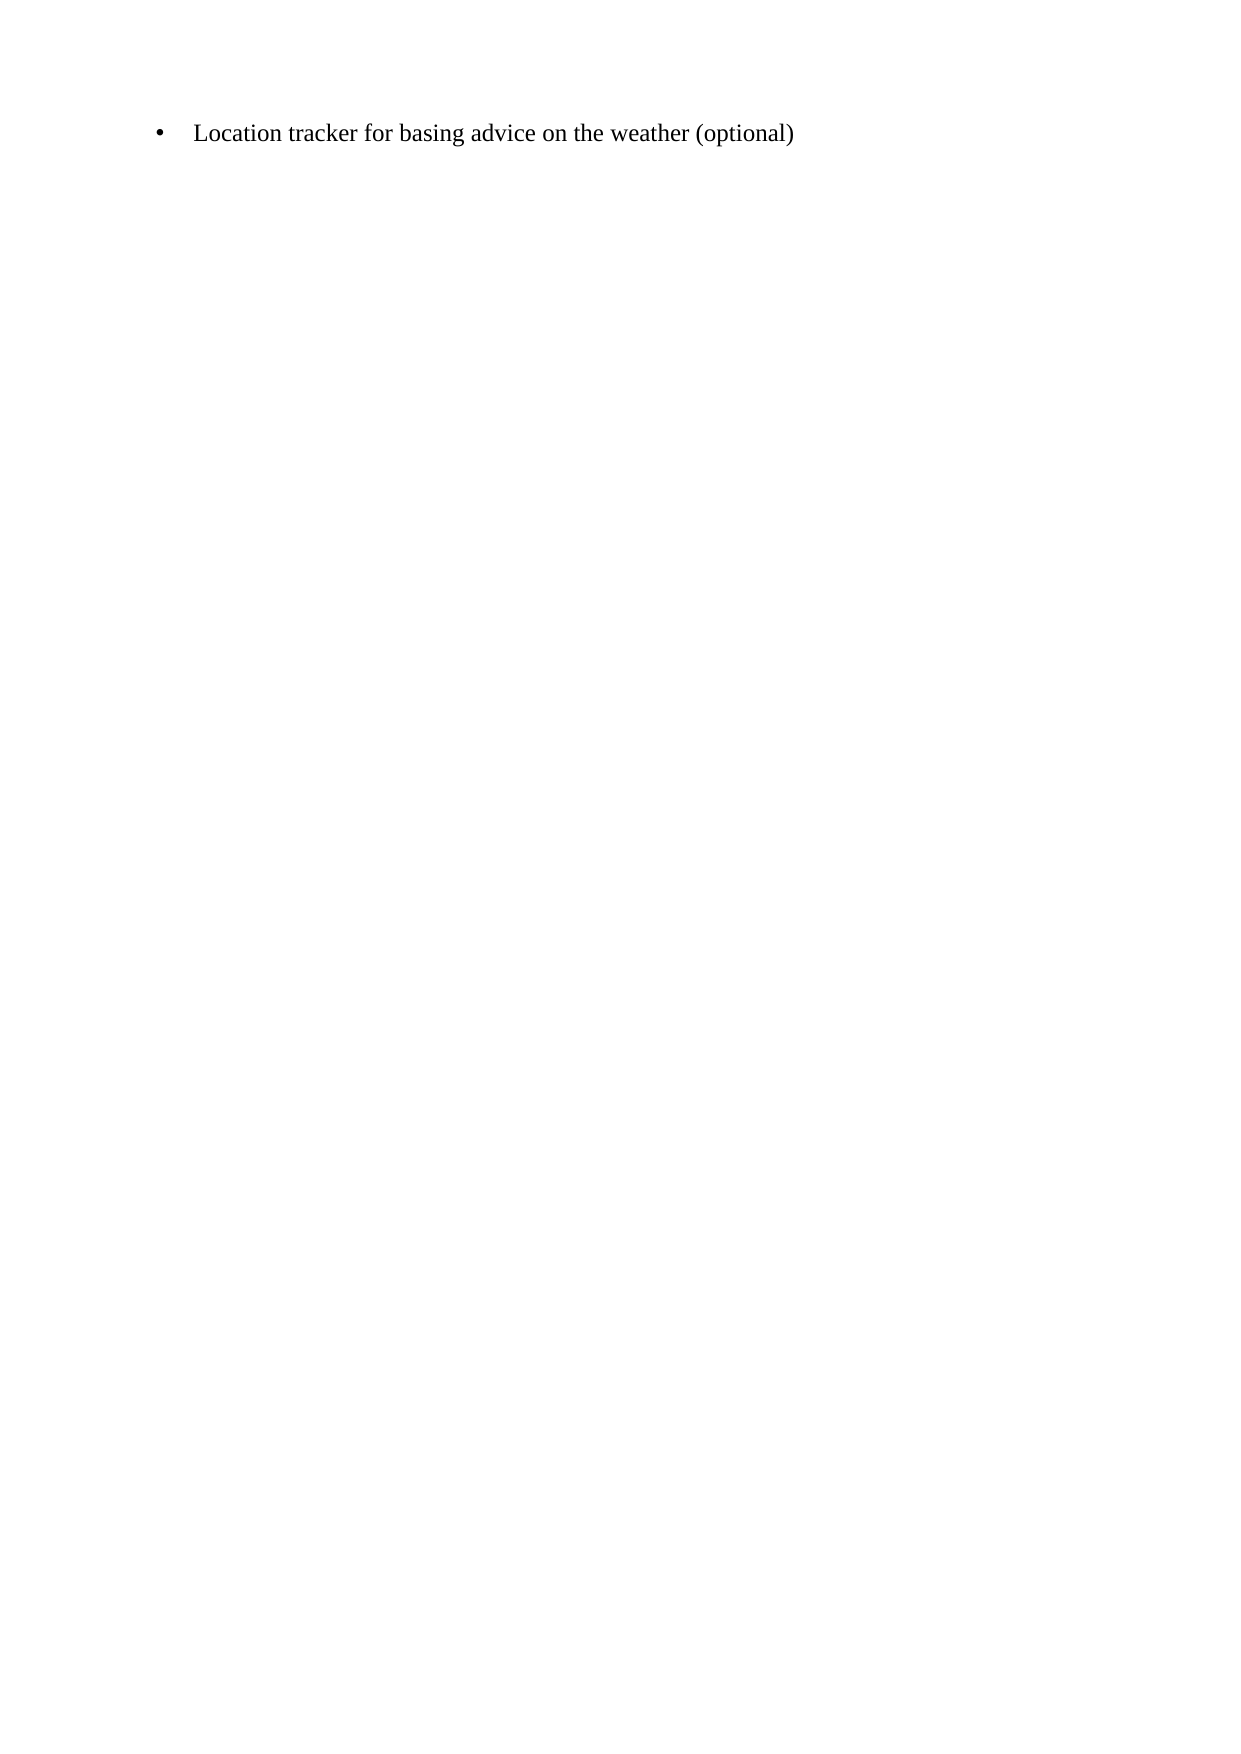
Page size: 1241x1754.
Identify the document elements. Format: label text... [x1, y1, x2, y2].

list Location tracker for basing advice on the weather (optional) [156, 118, 1122, 147]
